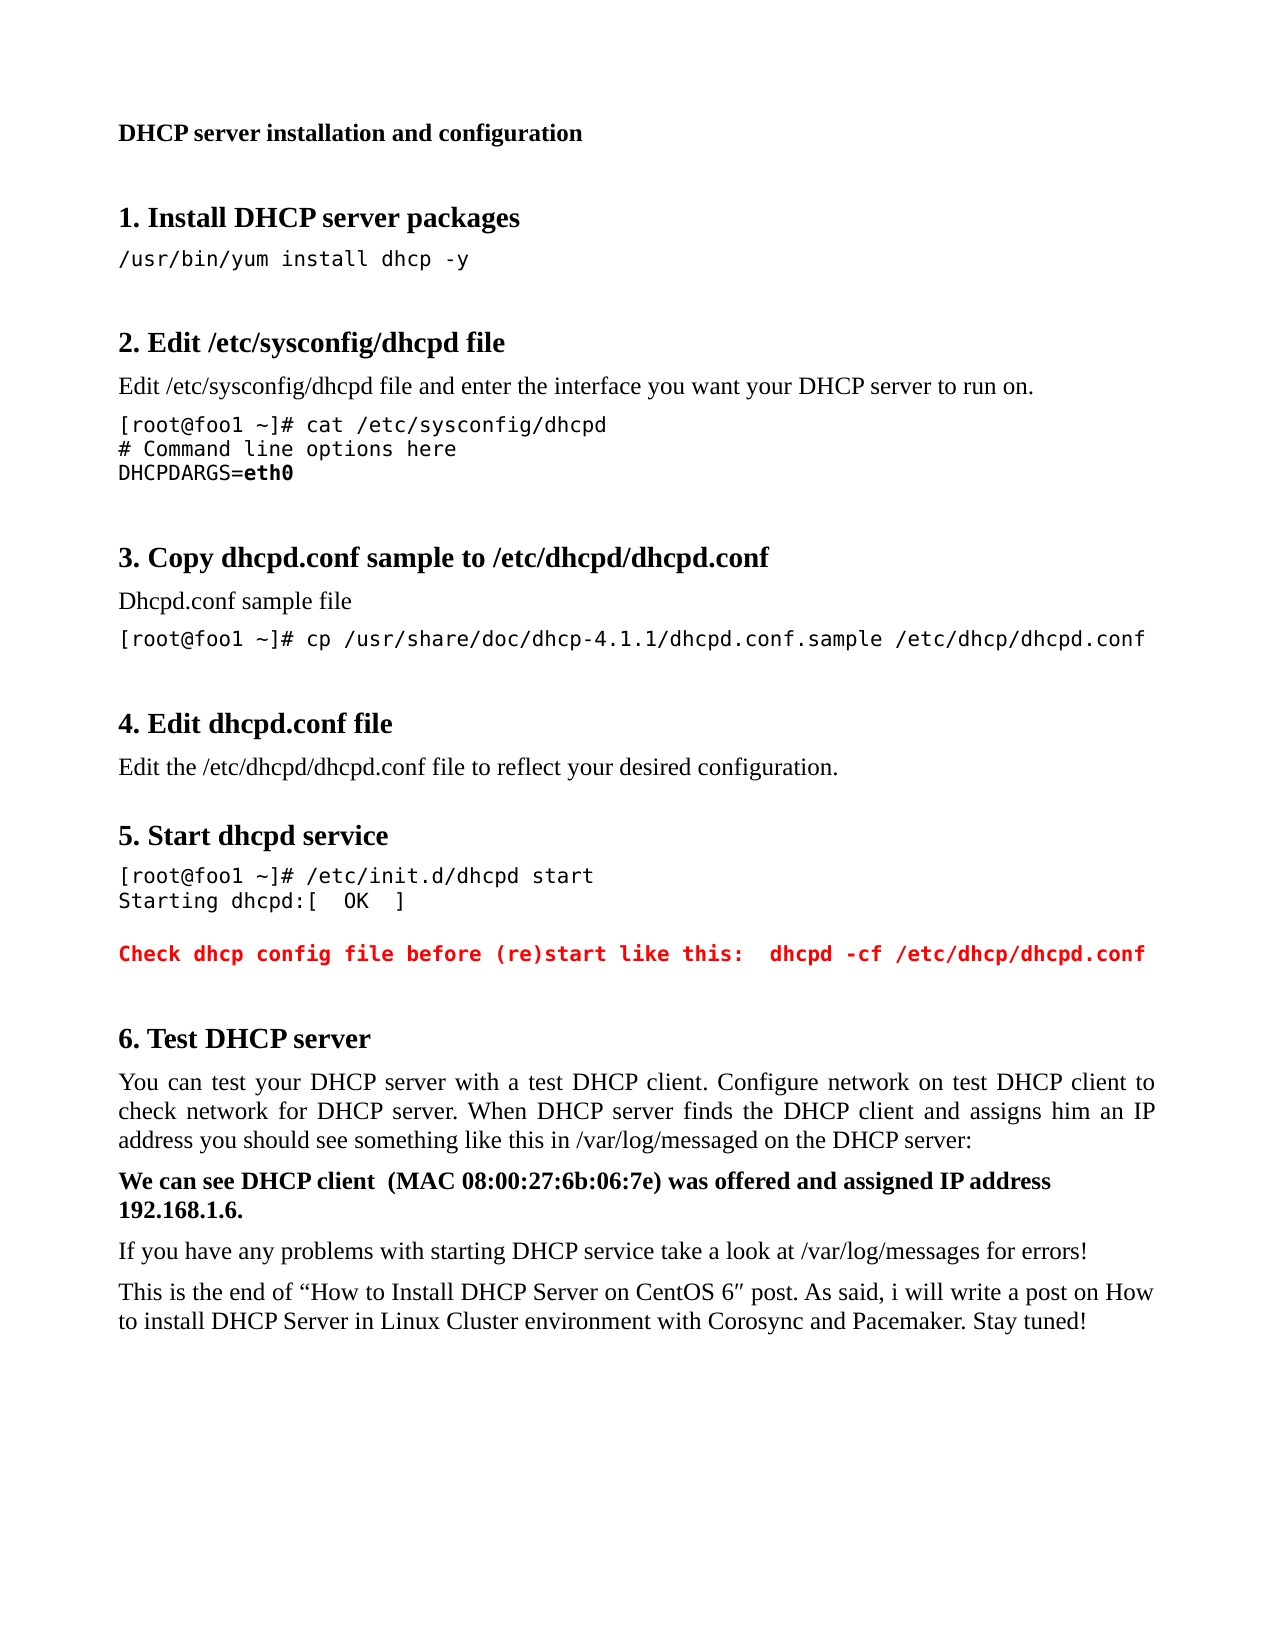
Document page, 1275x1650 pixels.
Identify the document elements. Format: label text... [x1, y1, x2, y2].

text [root@foo1 ~]# cp /usr/share/doc/dhcp-4.1.1/dhcpd.conf.sample /etc/dhcp/dhcpd.conf [118, 627, 1157, 652]
text We can see DHCP client (MAC 08:00:27:6b:06:7e) was offered and assigned IP address 192.168.1.6. [118, 1166, 1157, 1223]
text # Command line options here [118, 437, 1157, 461]
text This is the end of “How to Install DHCP Server on CentOS 6″ post. As said, i will write a post on How to install DHCP Server in Linux Cluster environment with Corosync and Pacemaker. Stay tuned! [118, 1277, 1157, 1335]
subtitle 6. Test DHCP server [118, 1021, 1157, 1055]
text If you have any problems with starting DHCP service take a look at /var/log/messages for errors! [118, 1236, 1157, 1265]
text You can test your DHCP server with a test DHCP client. Configure network on test DHCP client to check network for DHCP server. When DHCP server finds the DHCP client and assigns him an IP address you should see something like this in /var/log/messaged on the DHCP server: [118, 1067, 1157, 1153]
text [root@foo1 ~]# /etc/init.d/dhcpd start [118, 864, 1157, 889]
subtitle 1. Install DHCP server packages [118, 201, 1157, 234]
subtitle 4. Edit dhcpd.conf file [118, 706, 1157, 739]
text [root@foo1 ~]# cat /etc/sysconfig/dhcpd [118, 413, 1157, 437]
text DHCP server installation and configuration [118, 118, 1157, 147]
subtitle 5. Start dhcpd service [118, 818, 1157, 852]
text Starting dhcpd:[ OK ] [118, 889, 1157, 913]
text Check dhcp config file before (re)start like this: dhcpd -cf /etc/dhcp/dhcpd.conf [118, 942, 1157, 967]
text Dhcpd.conf sample file [118, 586, 1157, 615]
subtitle 3. Copy dhcpd.conf sample to /etc/dhcpd/dhcpd.conf [118, 540, 1157, 573]
text Edit /etc/sysconfig/dhcpd file and enter the interface you want your DHCP server to run on. [118, 371, 1157, 400]
text Edit the /etc/dhcpd/dhcpd.conf file to reflect your desired configuration. [118, 752, 1157, 781]
text /usr/bin/yum install dhcp -y [118, 247, 1157, 271]
subtitle 2. Edit /etc/sysconfig/dhcpd file [118, 325, 1157, 359]
text DHCPDARGS=eth0 [118, 461, 1157, 486]
